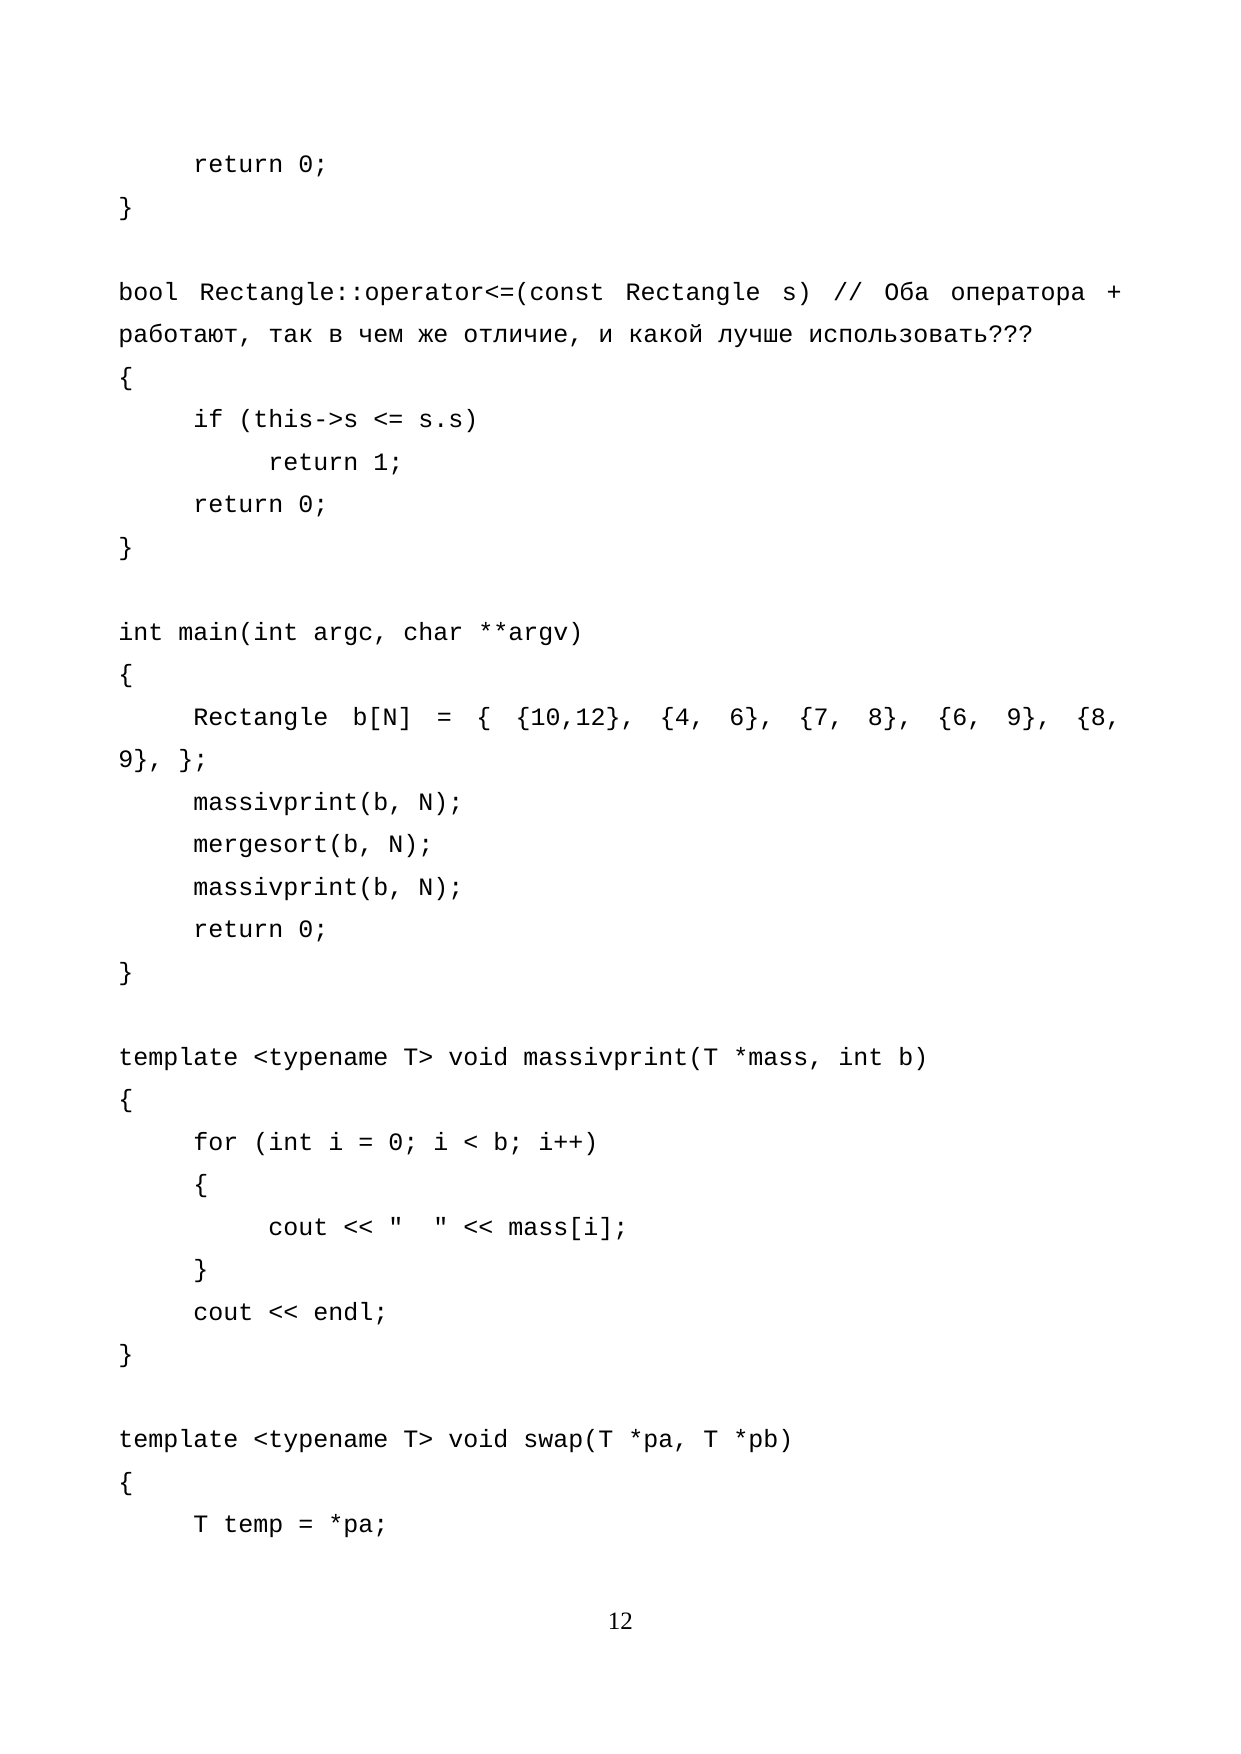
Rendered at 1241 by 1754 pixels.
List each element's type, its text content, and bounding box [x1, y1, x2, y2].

text } [118, 959, 1122, 987]
text { [118, 662, 1122, 690]
text massivprint(b, N); [118, 874, 1122, 902]
text int main(int argc, char **argv) [118, 619, 1122, 647]
text } [118, 1342, 1122, 1370]
text return 1; [118, 449, 1122, 477]
text { [118, 1469, 1122, 1497]
text cout << " " << mass[i]; [118, 1214, 1122, 1242]
text return 0; [118, 492, 1122, 520]
text { [118, 1172, 1122, 1200]
text massivprint(b, N); [118, 789, 1122, 817]
text } [118, 1257, 1122, 1285]
text template <typename T> void swap(T *pa, T *pb) [118, 1427, 1122, 1455]
text for (int i = 0; i < b; i++) [118, 1129, 1122, 1157]
text T temp = *pa; [118, 1512, 1122, 1540]
text { [118, 1087, 1122, 1115]
text return 0; [118, 917, 1122, 945]
text return 0; [118, 152, 1122, 180]
text Rectangle b[N] = { {10,12}, {4, 6}, {7, 8}, {6, 9}, {8, 9}, }; [118, 704, 1122, 775]
text bool Rectangle::operator<=(const Rectangle s) // Оба оператора + работают, так в чем же отличие, и какой лучше использовать??? [118, 279, 1122, 350]
text } [118, 534, 1122, 562]
text template <typename T> void massivprint(T *mass, int b) [118, 1044, 1122, 1072]
text { [118, 364, 1122, 392]
text mergesort(b, N); [118, 832, 1122, 860]
text } [118, 194, 1122, 222]
text if (this->s <= s.s) [118, 407, 1122, 435]
text cout << endl; [118, 1299, 1122, 1327]
